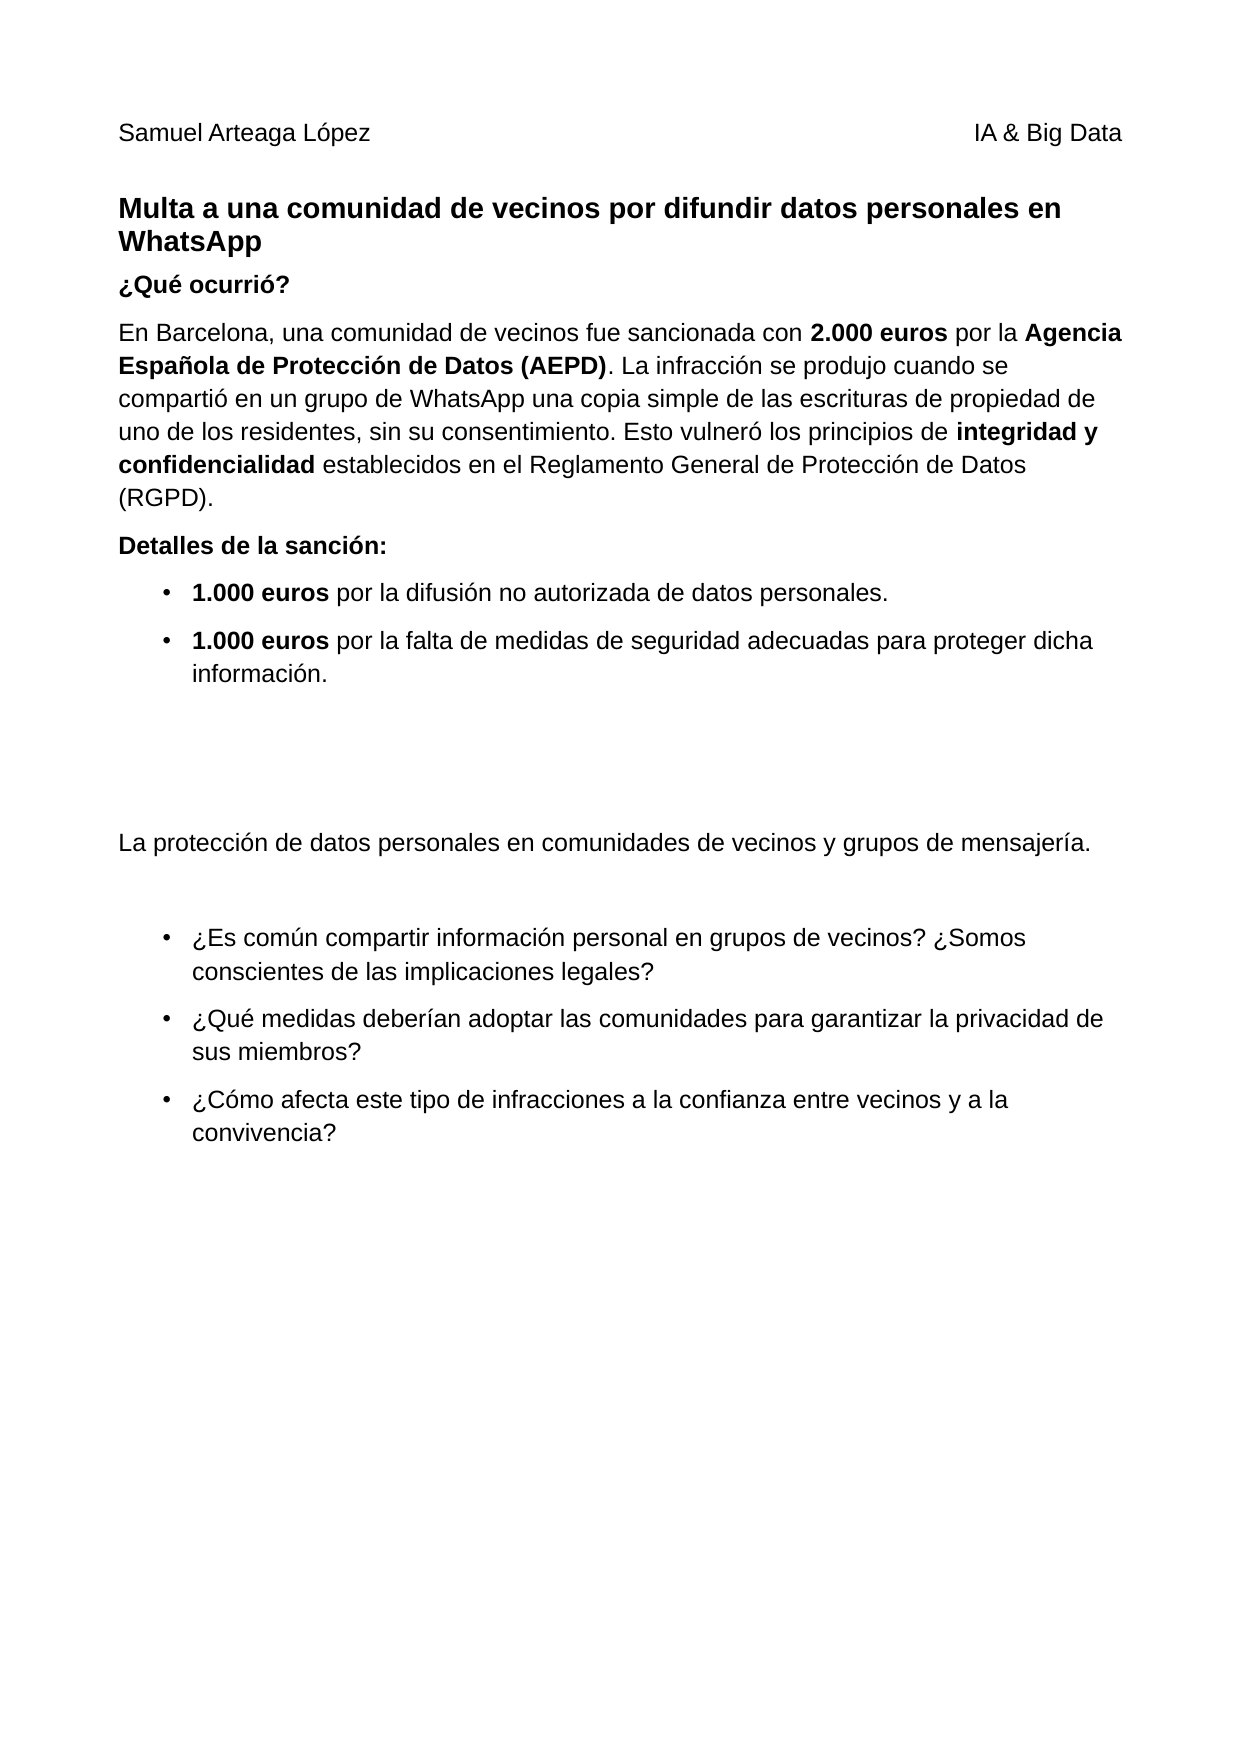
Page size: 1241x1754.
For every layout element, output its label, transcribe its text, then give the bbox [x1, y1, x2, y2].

list 1.000 euros por la difusión no autorizada de datos personales. [162, 578, 1122, 607]
text ¿Qué ocurrió? [118, 271, 1122, 299]
list 1.000 euros por la falta de medidas de seguridad adecuadas para proteger dicha información. [162, 626, 1122, 688]
list ¿Qué medidas deberían adoptar las comunidades para garantizar la privacidad de sus miembros? [162, 1004, 1122, 1066]
text La protección de datos personales en comunidades de vecinos y grupos de mensajería. [118, 828, 1122, 857]
list ¿Cómo afecta este tipo de infracciones a la confianza entre vecinos y a la convivencia? [162, 1085, 1122, 1147]
subtitle Multa a una comunidad de vecinos por difundir datos personales en WhatsApp [118, 191, 1122, 258]
text En Barcelona, una comunidad de vecinos fue sancionada con 2.000 euros por la Agencia Española de Protección de Datos (AEPD). La infracción se produjo cuando se compartió en un grupo de WhatsApp una copia simple de las escrituras de propiedad de uno de los residentes, sin su consentimiento. Esto vulneró los principios de integridad y confidencialidad establecidos en el Reglamento General de Protección de Datos (RGPD). [118, 318, 1122, 512]
list ¿Es común compartir información personal en grupos de vecinos? ¿Somos conscientes de las implicaciones legales? [162, 923, 1122, 985]
text Detalles de la sanción: [118, 531, 1122, 559]
